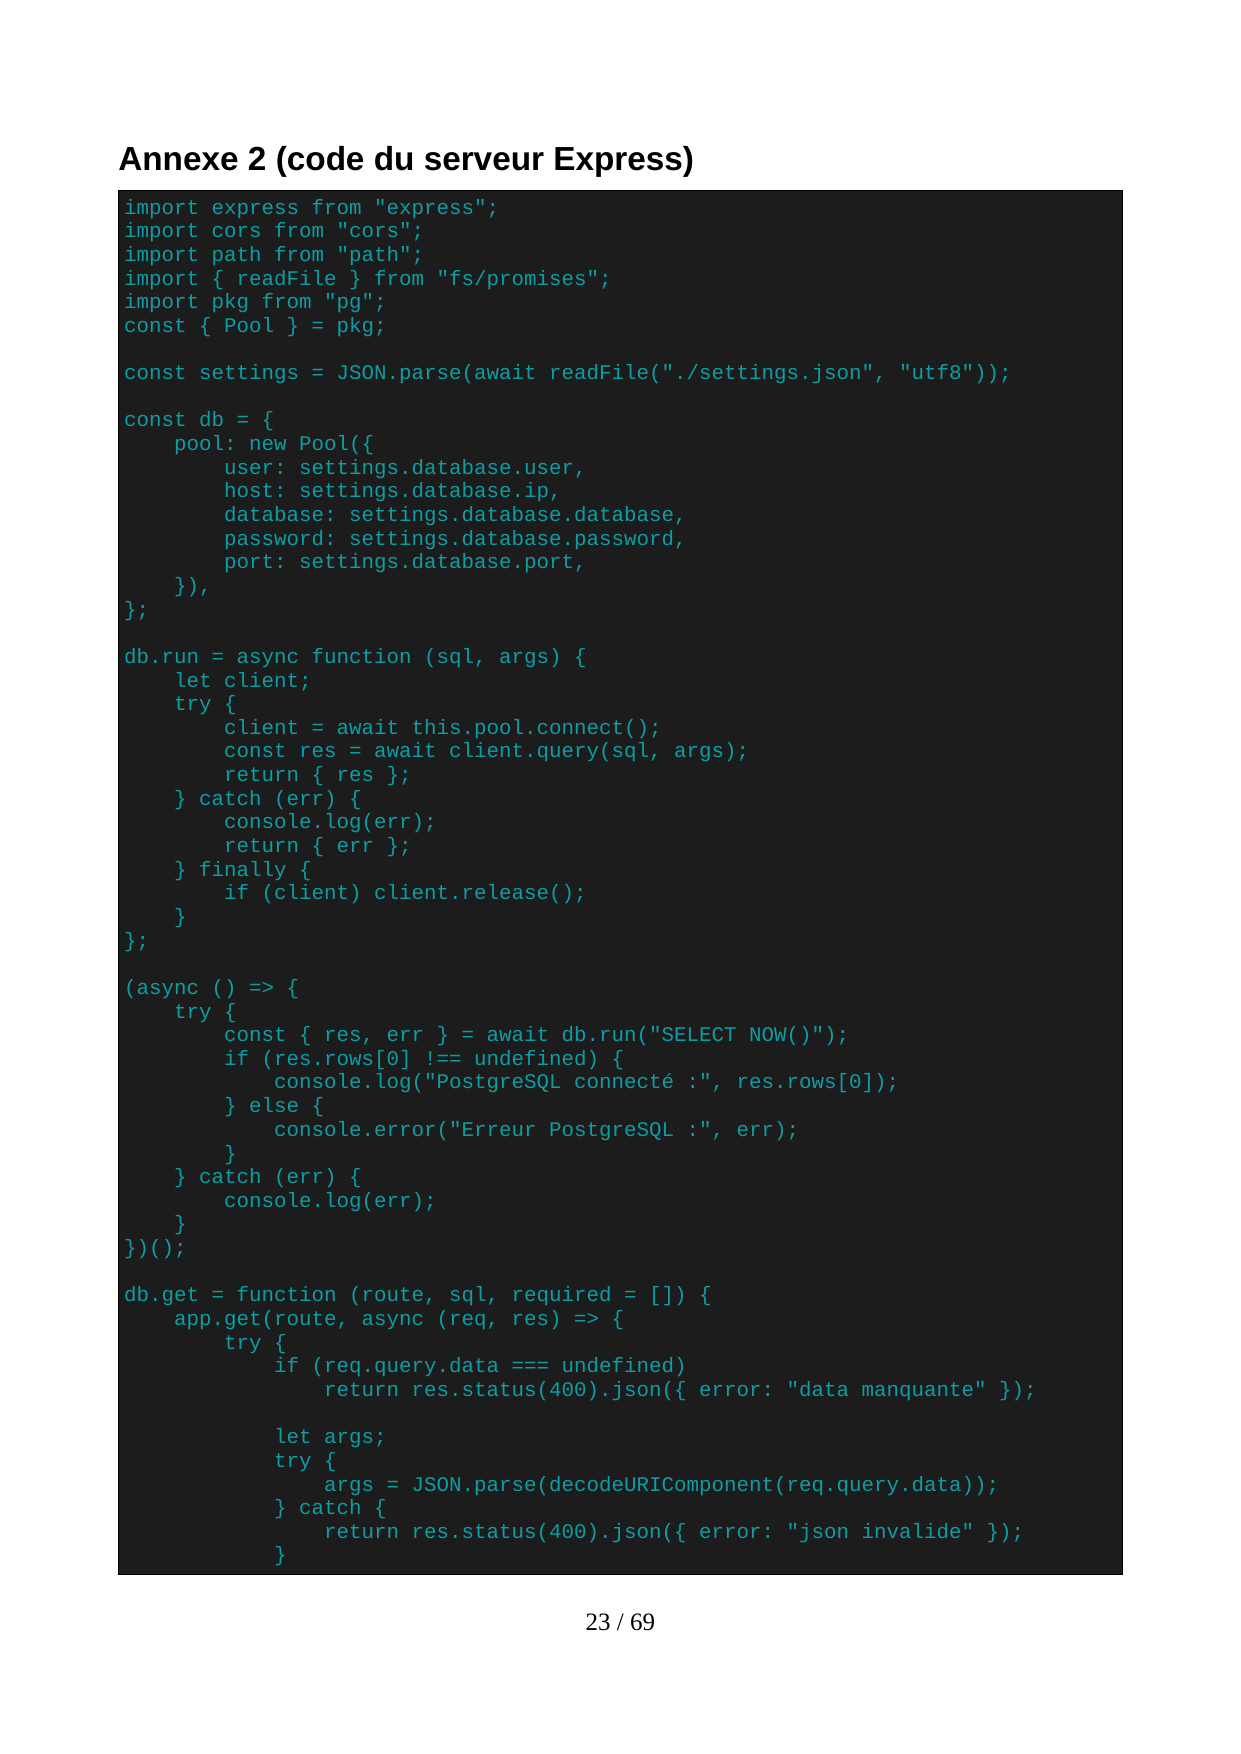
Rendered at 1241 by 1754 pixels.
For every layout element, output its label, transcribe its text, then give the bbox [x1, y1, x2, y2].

subtitle Annexe 2 (code du serveur Express) [118, 139, 1122, 177]
table_header import express from "express"; import cors from "cors"; import path from "path"; import { readFile } from "fs/promises"; import pkg from "pg"; const { Pool } = pkg; const settings = JSON.parse(await readFile("./settings.json", "utf8")); const db = { pool: new Pool({ user: settings.database.user, host: settings.database.ip, database: settings.database.database, password: settings.database.password, port: settings.database.port, }), }; db.run = async function (sql, args) { let client; try { client = await this.pool.connect(); const res = await client.query(sql, args); return { res }; } catch (err) { console.log(err); return { err }; } finally { if (client) client.release(); } }; (async () => { try { const { res, err } = await db.run("SELECT NOW()"); if (res.rows[0] !== undefined) { console.log("PostgreSQL connecté :", res.rows[0]); } else { console.error("Erreur PostgreSQL :", err); } } catch (err) { console.log(err); } })(); db.get = function (route, sql, required = []) { app.get(route, async (req, res) => { try { if (req.query.data === undefined) return res.status(400).json({ error: "data manquante" }); let args; try { args = JSON.parse(decodeURIComponent(req.query.data)); } catch { return res.status(400).json({ error: "json invalide" }); } [119, 191, 1122, 1574]
